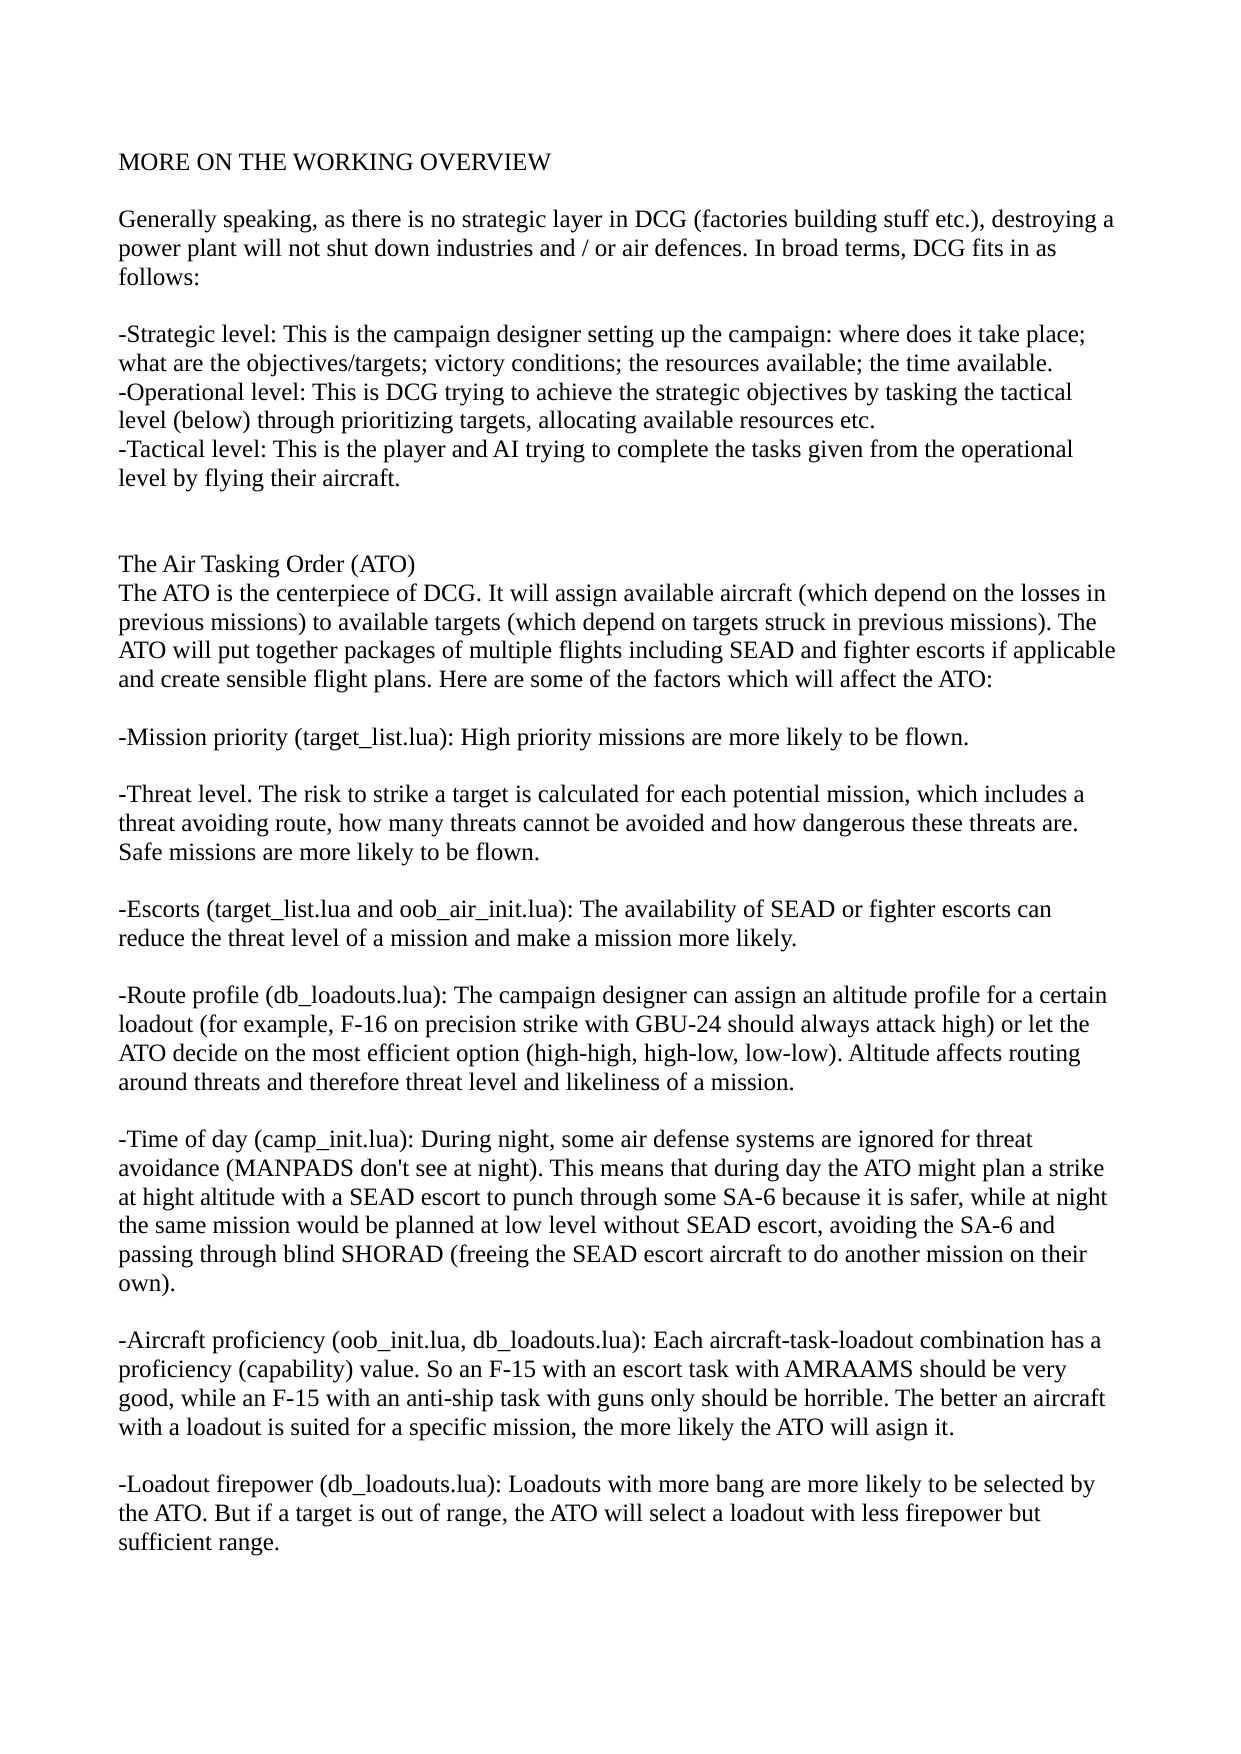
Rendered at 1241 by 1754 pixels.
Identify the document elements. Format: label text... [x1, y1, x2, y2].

text Generally speaking, as there is no strategic layer in DCG (factories building stuff etc.), destroying a power plant will not shut down industries and / or air defences. In broad terms, DCG fits in as follows: [118, 204, 1122, 291]
text The Air Tasking Order (ATO) [118, 549, 1122, 578]
text -Strategic level: This is the campaign designer setting up the campaign: where does it take place; what are the objectives/targets; victory conditions; the resources available; the time available. [118, 319, 1122, 377]
text -Operational level: This is DCG trying to achieve the strategic objectives by tasking the tactical level (below) through prioritizing targets, allocating available resources etc. [118, 377, 1122, 434]
text The ATO is the centerpiece of DCG. It will assign available aircraft (which depend on the losses in previous missions) to available targets (which depend on targets struck in previous missions). The ATO will put together packages of multiple flights including SEAD and fighter escorts if applicable and create sensible flight plans. Here are some of the factors which will affect the ATO: [118, 578, 1122, 693]
text -Route profile (db_loadouts.lua): The campaign designer can assign an altitude profile for a certain loadout (for example, F-16 on precision strike with GBU-24 should always attack high) or let the ATO decide on the most efficient option (high-high, high-low, low-low). Altitude affects routing around threats and therefore threat level and likeliness of a mission. [118, 981, 1122, 1096]
text -Time of day (camp_init.lua): During night, some air defense systems are ignored for threat avoidance (MANPADS don't see at night). This means that during day the ATO might plan a strike at hight altitude with a SEAD escort to punch through some SA-6 because it is safer, while at night the same mission would be planned at low level without SEAD escort, avoiding the SA-6 and passing through blind SHORAD (freeing the SEAD escort aircraft to do another mission on their own). [118, 1124, 1122, 1297]
text -Threat level. The risk to strike a target is calculated for each potential mission, which includes a threat avoiding route, how many threats cannot be avoided and how dangerous these threats are. Safe missions are more likely to be flown. [118, 779, 1122, 866]
text -Aircraft proficiency (oob_init.lua, db_loadouts.lua): Each aircraft-task-loadout combination has a proficiency (capability) value. So an F-15 with an escort task with AMRAAMS should be very good, while an F-15 with an anti-ship task with guns only should be horrible. The better an aircraft with a loadout is suited for a specific mission, the more likely the ATO will asign it. [118, 1326, 1122, 1441]
text -Escorts (target_list.lua and oob_air_init.lua): The availability of SEAD or fighter escorts can reduce the threat level of a mission and make a mission more likely. [118, 894, 1122, 952]
text -Mission priority (target_list.lua): High priority missions are more likely to be flown. [118, 722, 1122, 751]
text -Loadout firepower (db_loadouts.lua): Loadouts with more bang are more likely to be selected by the ATO. But if a target is out of range, the ATO will select a loadout with less firepower but sufficient range. [118, 1469, 1122, 1556]
text MORE ON THE WORKING OVERVIEW [118, 147, 1122, 176]
text -Tactical level: This is the player and AI trying to complete the tasks given from the operational level by flying their aircraft. [118, 434, 1122, 492]
